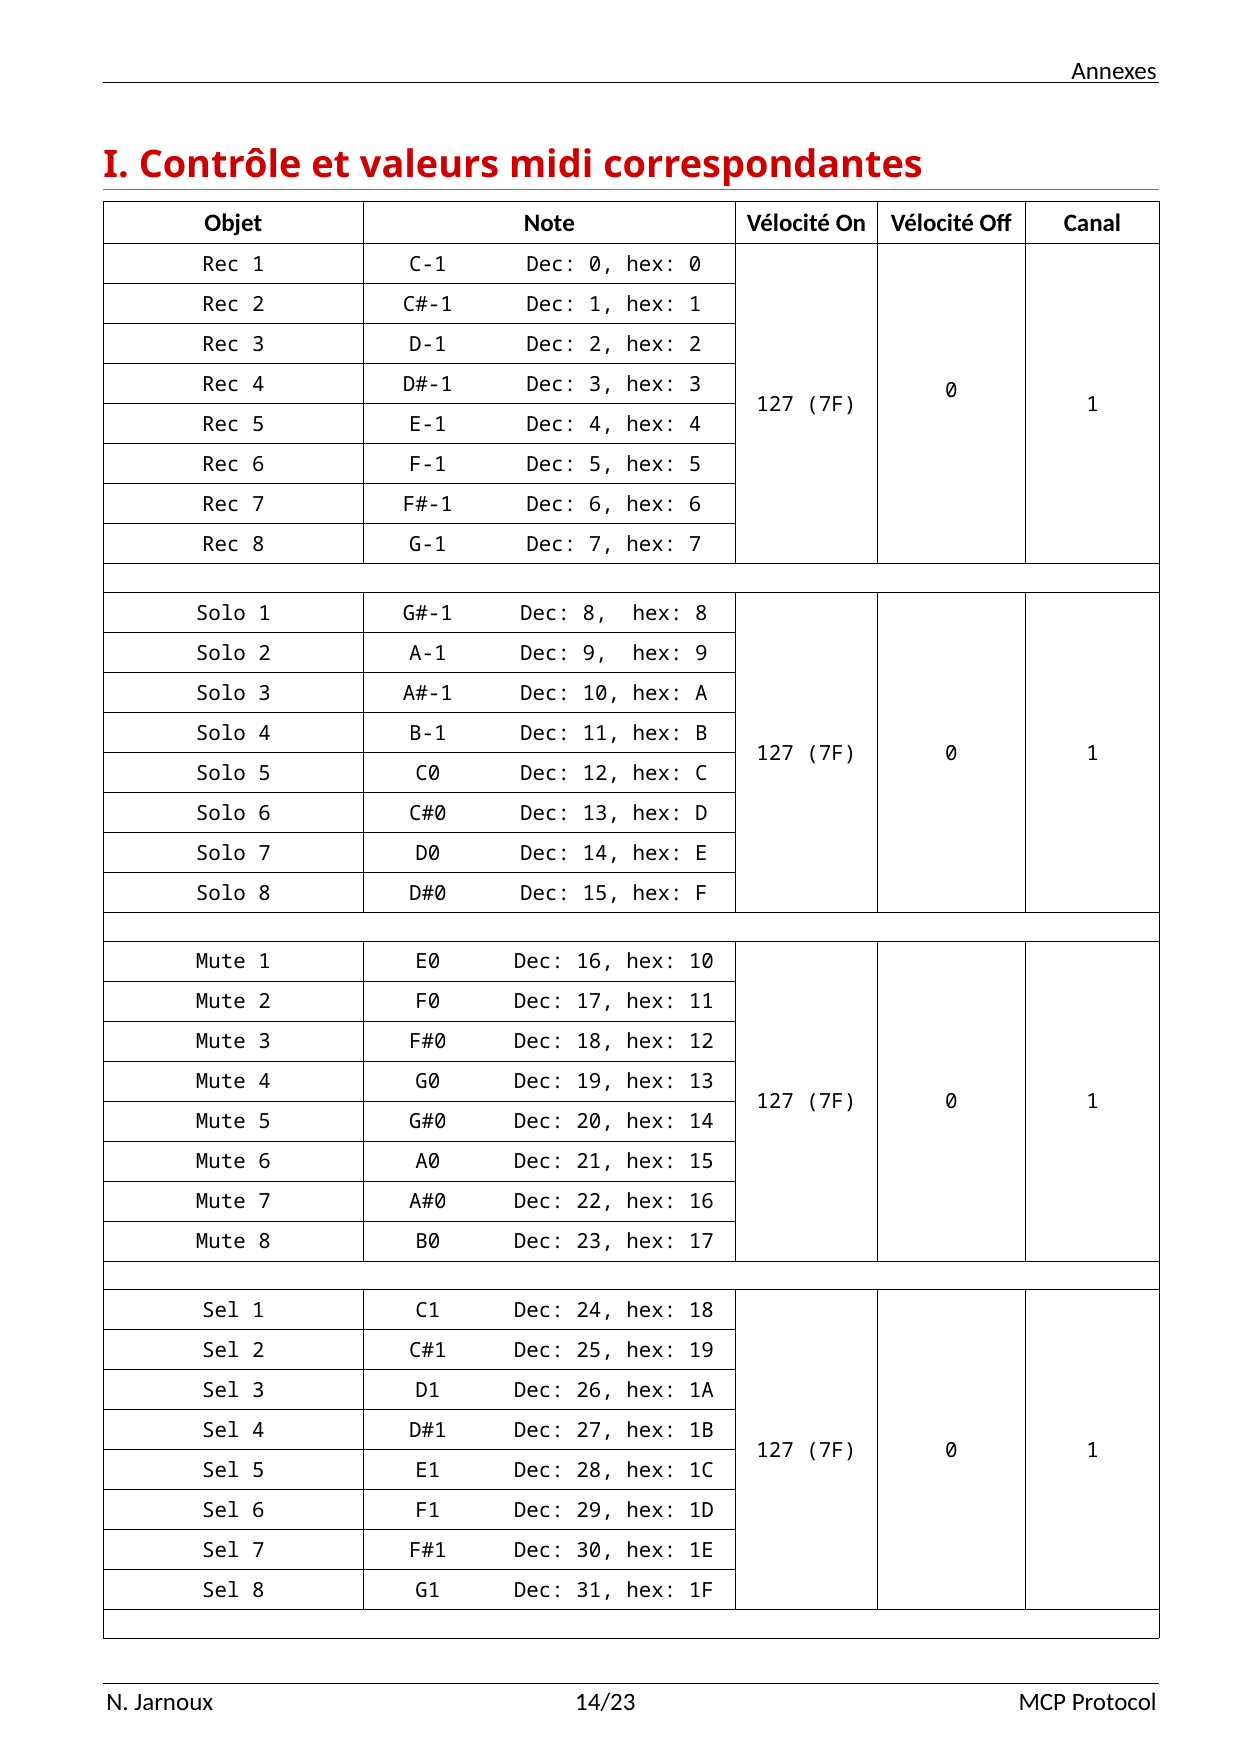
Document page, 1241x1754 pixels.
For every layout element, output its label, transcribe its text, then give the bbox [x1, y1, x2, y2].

table_cell Dec: 18, hex: 12 [492, 1022, 735, 1061]
table_cell E-1 [364, 404, 492, 443]
table_cell Rec 4 [104, 364, 363, 403]
table_cell Dec: 9, hex: 9 [492, 633, 735, 672]
table_cell Dec: 7, hex: 7 [492, 524, 735, 563]
table_cell [104, 564, 1159, 592]
table_cell Solo 2 [104, 633, 363, 672]
table_cell C#-1 [364, 284, 492, 323]
table_cell Dec: 3, hex: 3 [492, 364, 735, 403]
table_cell Dec: 23, hex: 17 [492, 1222, 735, 1261]
table_cell C-1 [364, 244, 492, 283]
table_cell Mute 1 [104, 942, 363, 981]
table_cell Mute 3 [104, 1022, 363, 1061]
table_cell Sel 3 [104, 1370, 363, 1409]
table_cell Dec: 5, hex: 5 [492, 444, 735, 483]
table_cell Dec: 20, hex: 14 [492, 1102, 735, 1141]
table_cell Dec: 30, hex: 1E [492, 1530, 735, 1569]
table_cell Mute 8 [104, 1222, 363, 1261]
table_cell 0 [878, 593, 1025, 912]
table_cell 0 [878, 1290, 1025, 1609]
table_cell Sel 6 [104, 1490, 363, 1529]
table_cell B0 [364, 1222, 492, 1261]
table_cell C#0 [364, 793, 492, 832]
table_cell 127 (7F) [736, 244, 877, 563]
table_header Objet [104, 202, 363, 243]
table_cell Solo 6 [104, 793, 363, 832]
table_cell Rec 7 [104, 484, 363, 523]
table_cell Dec: 27, hex: 1B [492, 1410, 735, 1449]
table_cell C0 [364, 753, 492, 792]
table_cell Rec 2 [104, 284, 363, 323]
table_cell D#-1 [364, 364, 492, 403]
table_cell Solo 8 [104, 873, 363, 912]
table_cell 127 (7F) [736, 942, 877, 1261]
table_cell Dec: 10, hex: A [492, 673, 735, 712]
table_cell E1 [364, 1450, 492, 1489]
table_cell 0 [878, 244, 1025, 563]
table_cell A#-1 [364, 673, 492, 712]
table_cell Dec: 1, hex: 1 [492, 284, 735, 323]
table_cell Dec: 22, hex: 16 [492, 1182, 735, 1221]
table_cell Dec: 12, hex: C [492, 753, 735, 792]
table_cell Dec: 2, hex: 2 [492, 324, 735, 363]
table_cell G#0 [364, 1102, 492, 1141]
table_cell Dec: 14, hex: E [492, 833, 735, 872]
table_cell D#1 [364, 1410, 492, 1449]
table_cell Mute 5 [104, 1102, 363, 1141]
table_cell 127 (7F) [736, 1290, 877, 1609]
table_cell Sel 4 [104, 1410, 363, 1449]
table_cell Dec: 8, hex: 8 [492, 593, 735, 632]
table_cell B-1 [364, 713, 492, 752]
table_cell Solo 7 [104, 833, 363, 872]
table_cell D-1 [364, 324, 492, 363]
table_cell Dec: 29, hex: 1D [492, 1490, 735, 1529]
table_cell Sel 7 [104, 1530, 363, 1569]
table_cell Dec: 11, hex: B [492, 713, 735, 752]
table_cell 0 [878, 942, 1025, 1261]
table_cell Rec 5 [104, 404, 363, 443]
table_cell Rec 6 [104, 444, 363, 483]
table_cell A0 [364, 1142, 492, 1181]
table_cell F#1 [364, 1530, 492, 1569]
table_cell Mute 6 [104, 1142, 363, 1181]
table_cell Rec 8 [104, 524, 363, 563]
table_cell Mute 2 [104, 982, 363, 1021]
table_cell Dec: 6, hex: 6 [492, 484, 735, 523]
table_cell Dec: 26, hex: 1A [492, 1370, 735, 1409]
table_cell Sel 8 [104, 1570, 363, 1609]
table_cell Solo 1 [104, 593, 363, 632]
table_header Vélocité Off [878, 202, 1025, 243]
table_cell Rec 1 [104, 244, 363, 283]
table_cell Solo 4 [104, 713, 363, 752]
table_cell Mute 4 [104, 1062, 363, 1101]
table_cell Dec: 19, hex: 13 [492, 1062, 735, 1101]
table_cell Dec: 13, hex: D [492, 793, 735, 832]
table_header Note [364, 202, 735, 243]
table_cell Sel 1 [104, 1290, 363, 1329]
table_header Vélocité On [736, 202, 877, 243]
table_cell [104, 913, 1159, 941]
table_cell Dec: 21, hex: 15 [492, 1142, 735, 1181]
table_cell Solo 3 [104, 673, 363, 712]
table_cell Dec: 24, hex: 18 [492, 1290, 735, 1329]
table_cell [104, 1610, 1159, 1638]
table_cell F#-1 [364, 484, 492, 523]
table_cell Dec: 16, hex: 10 [492, 942, 735, 981]
table_cell Dec: 0, hex: 0 [492, 244, 735, 283]
table_cell Solo 5 [104, 753, 363, 792]
table_cell 127 (7F) [736, 593, 877, 912]
table_cell Mute 7 [104, 1182, 363, 1221]
table_cell Rec 3 [104, 324, 363, 363]
table_cell Dec: 4, hex: 4 [492, 404, 735, 443]
table_cell G-1 [364, 524, 492, 563]
table_cell Dec: 28, hex: 1C [492, 1450, 735, 1489]
table_cell E0 [364, 942, 492, 981]
table_cell G0 [364, 1062, 492, 1101]
table_cell D0 [364, 833, 492, 872]
table_cell Dec: 31, hex: 1F [492, 1570, 735, 1609]
table_cell D#0 [364, 873, 492, 912]
table_cell G#-1 [364, 593, 492, 632]
table_cell C1 [364, 1290, 492, 1329]
table_cell 1 [1026, 942, 1159, 1261]
table_cell 1 [1026, 1290, 1159, 1609]
table_cell F-1 [364, 444, 492, 483]
table_cell A#0 [364, 1182, 492, 1221]
table_cell F0 [364, 982, 492, 1021]
table_cell 1 [1026, 244, 1159, 563]
table_cell Sel 2 [104, 1330, 363, 1369]
table_cell 1 [1026, 593, 1159, 912]
table_cell G1 [364, 1570, 492, 1609]
table_cell F1 [364, 1490, 492, 1529]
table_cell Dec: 15, hex: F [492, 873, 735, 912]
table_cell C#1 [364, 1330, 492, 1369]
table_cell Sel 5 [104, 1450, 363, 1489]
table_cell D1 [364, 1370, 492, 1409]
table_cell [104, 1262, 1159, 1289]
list Contrôle et valeurs midi correspondantes [103, 137, 1159, 189]
table_cell A-1 [364, 633, 492, 672]
table_cell Dec: 25, hex: 19 [492, 1330, 735, 1369]
table_header Canal [1026, 202, 1159, 243]
table_cell F#0 [364, 1022, 492, 1061]
table_cell Dec: 17, hex: 11 [492, 982, 735, 1021]
